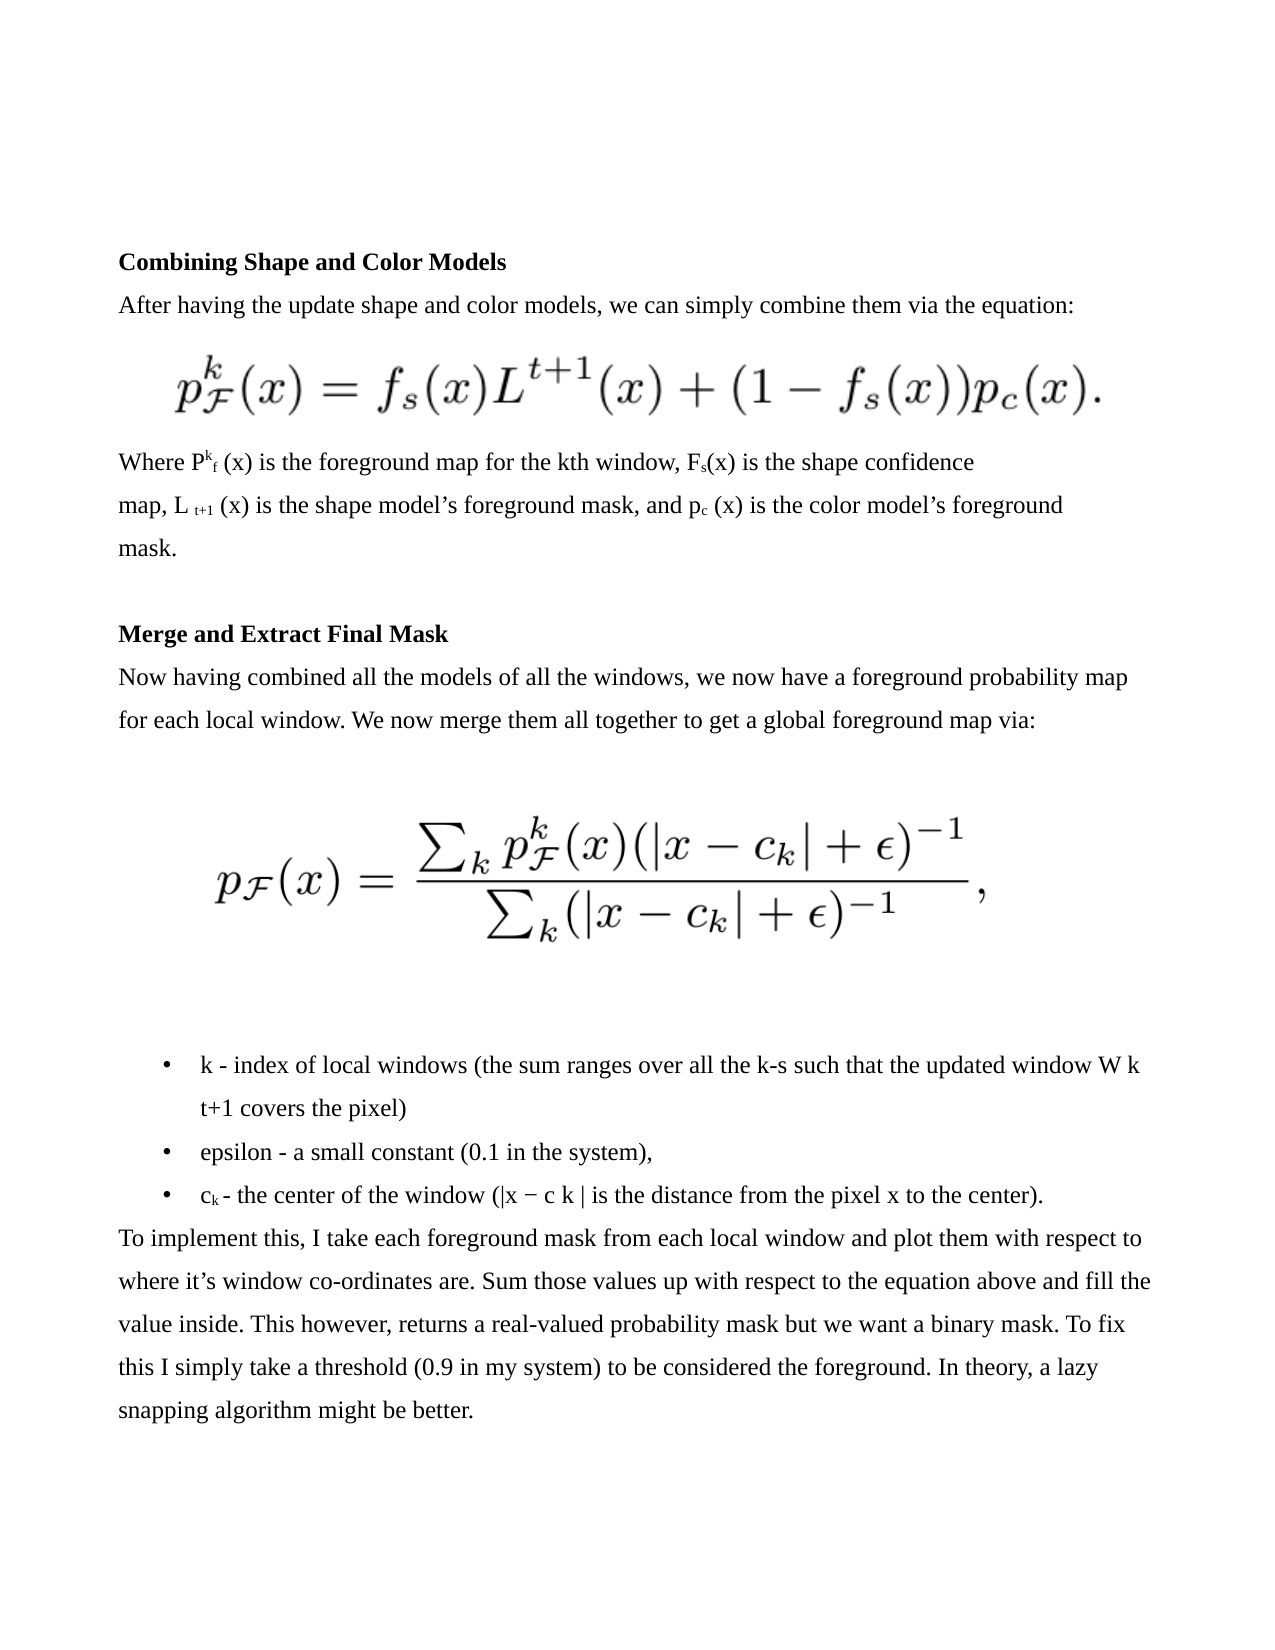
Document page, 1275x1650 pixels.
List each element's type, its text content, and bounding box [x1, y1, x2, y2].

text Combining Shape and Color Models [118, 247, 1157, 276]
text map, L t+1 (x) is the shape model’s foreground mask, and pc (x) is the color model’s foreground [118, 490, 1157, 518]
picture [194, 791, 999, 966]
text Where Pkf (x) is the foreground map for the kth window, Fs(x) is the shape confidence [118, 334, 1157, 475]
text Now having combined all the models of all the windows, we now have a foreground probability map for each local window. We now merge them all together to get a global foreground map via: [118, 662, 1157, 734]
text To implement this, I take each foreground mask from each local window and plot them with respect to where it’s window co-ordinates are. Sum those values up with respect to the equation above and fill the value inside. This however, returns a real-valued probability mask but we want a binary mask. To fix this I simply take a threshold (0.9 in my system) to be considered the foreground. In theory, a lazy snapping algorithm might be better. [118, 1223, 1157, 1424]
text Merge and Extract Final Mask [118, 619, 1157, 648]
text mask. [118, 533, 1157, 562]
list k - index of local windows (the sum ranges over all the k-s such that the updated window W k t+1 covers the pixel) [163, 1050, 1157, 1122]
list ck - the center of the window (|x − c k | is the distance from the pixel x to the center). [163, 1180, 1157, 1208]
picture [140, 333, 1136, 433]
text After having the update shape and color models, we can simply combine them via the equation: [118, 291, 1157, 319]
list epsilon - a small constant (0.1 in the system), [163, 1137, 1157, 1165]
